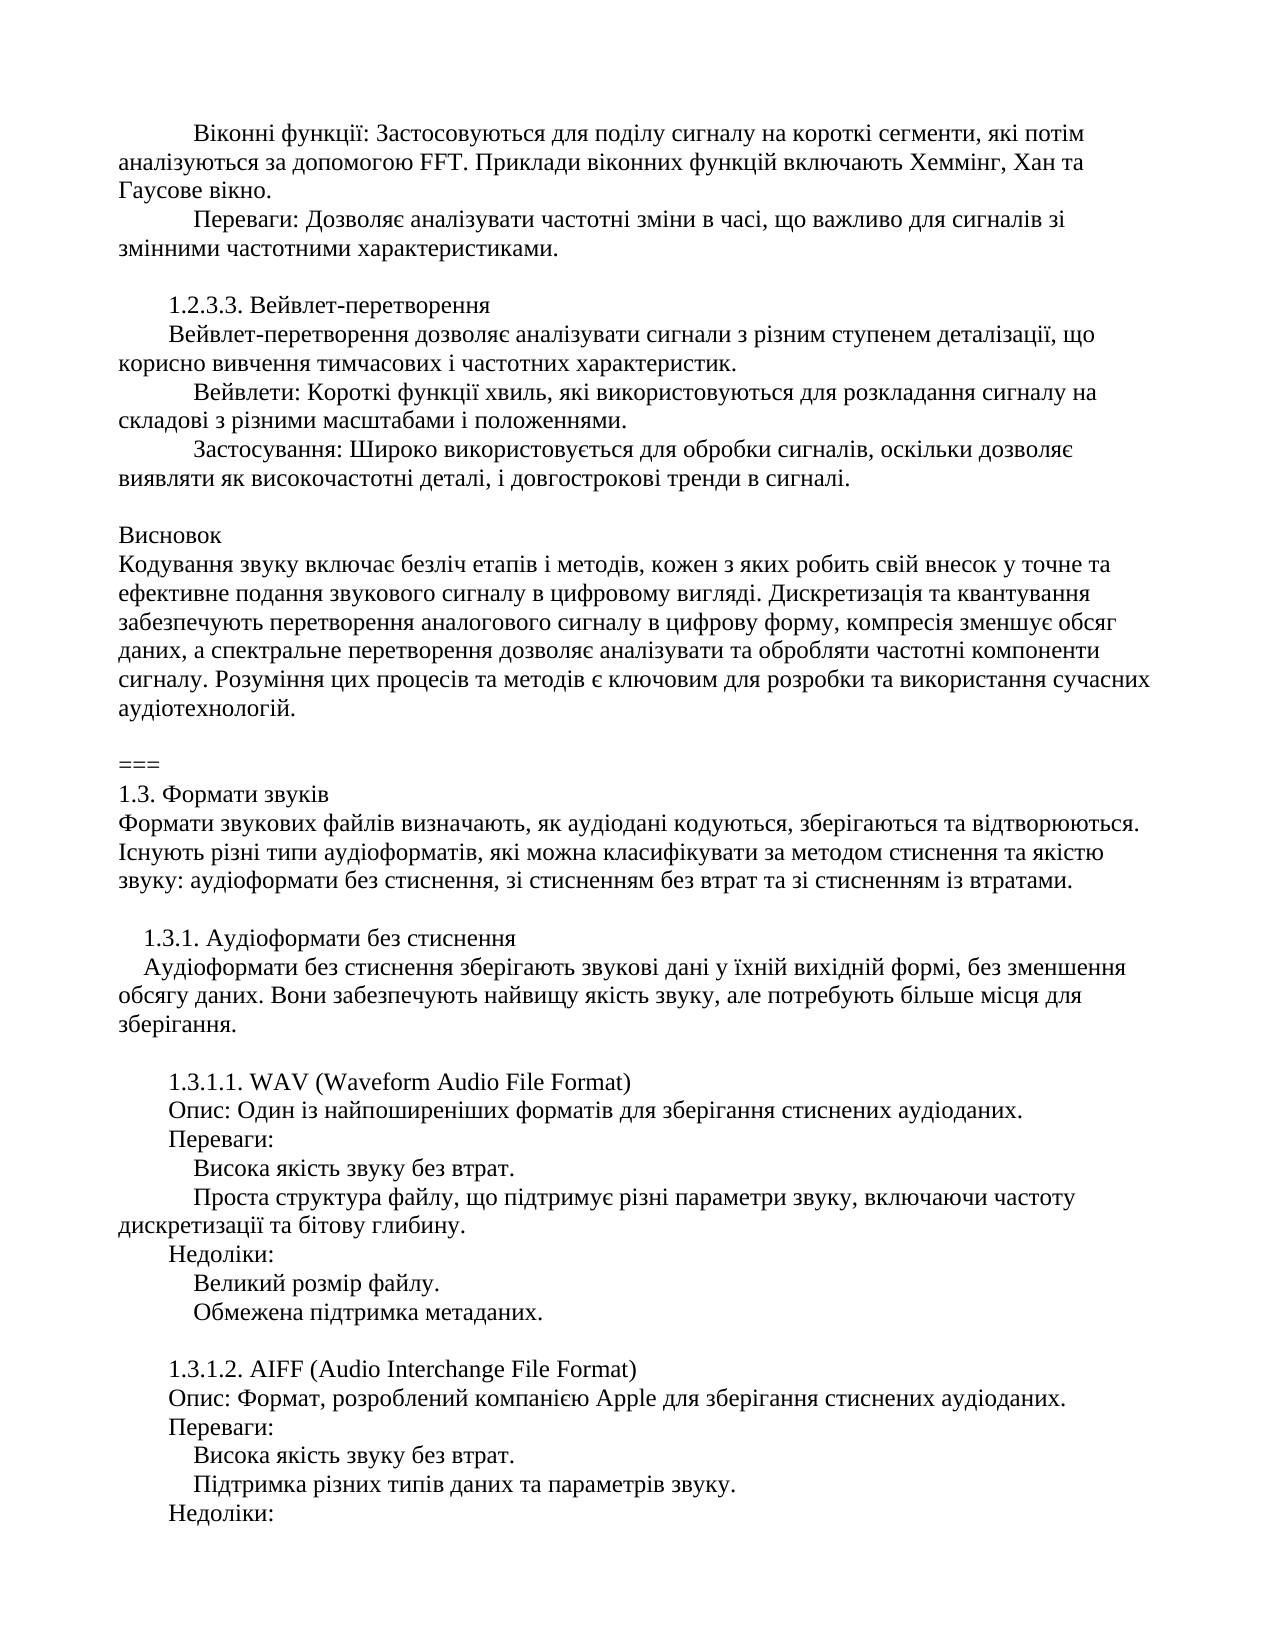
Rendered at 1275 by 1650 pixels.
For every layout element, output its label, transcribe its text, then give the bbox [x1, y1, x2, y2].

text 1.3.1. Аудіоформати без стиснення [118, 923, 1157, 952]
text Висока якість звуку без втрат. [118, 1153, 1157, 1182]
text Опис: Один із найпоширеніших форматів для зберігання стиснених аудіоданих. [118, 1096, 1157, 1124]
text Переваги: [118, 1124, 1157, 1153]
text 1.3.1.1. WAV (Waveform Audio File Format) [118, 1067, 1157, 1096]
text Підтримка різних типів даних та параметрів звуку. [118, 1469, 1157, 1498]
text === [118, 751, 1157, 779]
text 1.2.3.3. Вейвлет-перетворення [118, 291, 1157, 319]
text Переваги: ​​Дозволяє аналізувати частотні зміни в часі, що важливо для сигналів зі змінними частотними характеристиками. [118, 204, 1157, 262]
text Переваги: [118, 1412, 1157, 1441]
text Аудіоформати без стиснення зберігають звукові дані у їхній вихідній формі, без зменшення обсягу даних. Вони забезпечують найвищу якість звуку, але потребують більше місця для зберігання. [118, 952, 1157, 1038]
text Опис: Формат, розроблений компанією Apple для зберігання стиснених аудіоданих. [118, 1383, 1157, 1412]
text 1.3.1.2. AIFF (Audio Interchange File Format) [118, 1354, 1157, 1383]
text 1.3. Формати звуків [118, 779, 1157, 808]
text Великий розмір файлу. [118, 1268, 1157, 1297]
text Недоліки: [118, 1498, 1157, 1527]
text Проста структура файлу, що підтримує різні параметри звуку, включаючи частоту дискретизації та бітову глибину. [118, 1182, 1157, 1239]
text Кодування звуку включає безліч етапів і методів, кожен з яких робить свій внесок у точне та ефективне подання звукового сигналу в цифровому вигляді. Дискретизація та квантування забезпечують перетворення аналогового сигналу в цифрову форму, компресія зменшує обсяг даних, а спектральне перетворення дозволяє аналізувати та обробляти частотні компоненти сигналу. Розуміння цих процесів та методів є ключовим для розробки та використання сучасних аудіотехнологій. [118, 549, 1157, 722]
text Висновок [118, 521, 1157, 549]
text Обмежена підтримка метаданих. [118, 1297, 1157, 1326]
text Вейвлети: Короткі функції хвиль, які використовуються для розкладання сигналу на складові з різними масштабами і положеннями. [118, 377, 1157, 434]
text Віконні функції: Застосовуються для поділу сигналу на короткі сегменти, які потім аналізуються за допомогою FFT. Приклади віконних функцій включають Хеммінг, Хан та Гаусове вікно. [118, 118, 1157, 204]
text Формати звукових файлів визначають, як аудіодані кодуються, зберігаються та відтворюються. Існують різні типи аудіоформатів, які можна класифікувати за методом стиснення та якістю звуку: аудіоформати без стиснення, зі стисненням без втрат та зі стисненням із втратами. [118, 808, 1157, 894]
text Недоліки: [118, 1239, 1157, 1268]
text Застосування: Широко використовується для обробки сигналів, оскільки дозволяє виявляти як високочастотні деталі, і довгострокові тренди в сигналі. [118, 434, 1157, 492]
text Висока якість звуку без втрат. [118, 1441, 1157, 1469]
text Вейвлет-перетворення дозволяє аналізувати сигнали з різним ступенем деталізації, що корисно вивчення тимчасових і частотних характеристик. [118, 319, 1157, 377]
